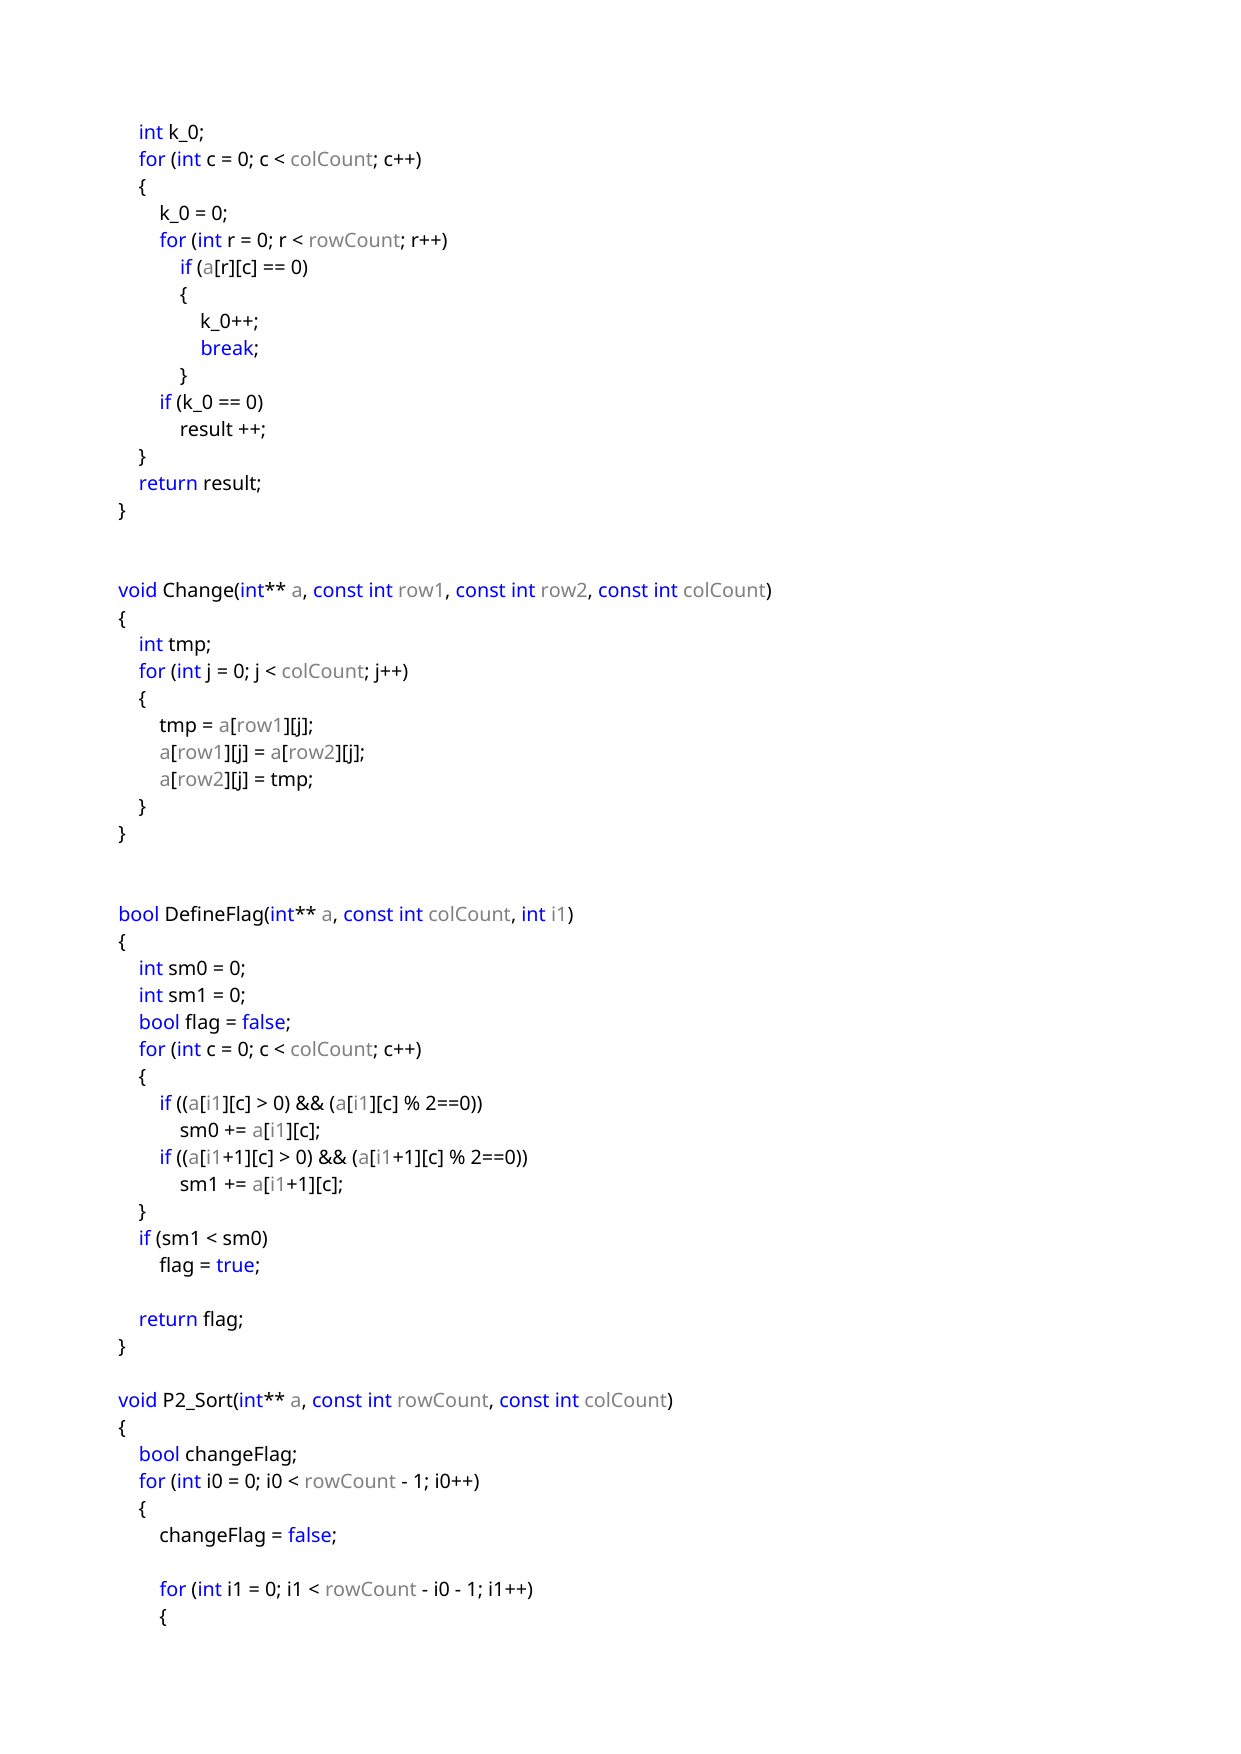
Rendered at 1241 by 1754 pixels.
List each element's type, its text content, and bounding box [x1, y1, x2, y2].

text int sm0 = 0; [118, 954, 1122, 981]
text for (int i0 = 0; i0 < rowCount - 1; i0++) [118, 1467, 1122, 1494]
text return flag; [118, 1305, 1122, 1332]
text } [118, 819, 1122, 847]
text int k_0; [118, 118, 1122, 145]
text } [118, 496, 1122, 523]
text flag = true; [118, 1251, 1122, 1278]
text k_0 = 0; [118, 199, 1122, 226]
text if ((a[i1+1][c] > 0) && (a[i1+1][c] % 2==0)) [118, 1143, 1122, 1170]
text int tmp; [118, 631, 1122, 658]
text if (k_0 == 0) [118, 388, 1122, 415]
text { [118, 1602, 1122, 1629]
text if (sm1 < sm0) [118, 1224, 1122, 1251]
text { [118, 1413, 1122, 1440]
text for (int r = 0; r < rowCount; r++) [118, 226, 1122, 253]
text { [118, 1062, 1122, 1089]
text { [118, 927, 1122, 954]
text result ++; [118, 415, 1122, 442]
text tmp = a[row1][j]; [118, 712, 1122, 739]
text sm0 += a[i1][c]; [118, 1116, 1122, 1143]
text { [118, 685, 1122, 712]
text { [118, 280, 1122, 307]
text break; [118, 334, 1122, 361]
text for (int c = 0; c < colCount; c++) [118, 145, 1122, 172]
text { [118, 172, 1122, 199]
text k_0++; [118, 307, 1122, 334]
text a[row1][j] = a[row2][j]; [118, 739, 1122, 766]
text for (int i1 = 0; i1 < rowCount - i0 - 1; i1++) [118, 1575, 1122, 1602]
text int sm1 = 0; [118, 981, 1122, 1008]
text sm1 += a[i1+1][c]; [118, 1170, 1122, 1197]
text } [118, 361, 1122, 388]
text bool changeFlag; [118, 1440, 1122, 1467]
text } [118, 1332, 1122, 1359]
text changeFlag = false; [118, 1521, 1122, 1548]
text } [118, 793, 1122, 819]
text if ((a[i1][c] > 0) && (a[i1][c] % 2==0)) [118, 1089, 1122, 1116]
text bool flag = false; [118, 1008, 1122, 1035]
text } [118, 442, 1122, 469]
text { [118, 1494, 1122, 1521]
text bool DefineFlag(int** a, const int colCount, int i1) [118, 901, 1122, 927]
text { [118, 604, 1122, 631]
text } [118, 1197, 1122, 1224]
text for (int j = 0; j < colCount; j++) [118, 658, 1122, 685]
text for (int c = 0; c < colCount; c++) [118, 1035, 1122, 1062]
text if (a[r][c] == 0) [118, 253, 1122, 280]
text void Change(int** a, const int row1, const int row2, const int colCount) [118, 577, 1122, 604]
text return result; [118, 469, 1122, 496]
text void P2_Sort(int** a, const int rowCount, const int colCount) [118, 1386, 1122, 1413]
text a[row2][j] = tmp; [118, 766, 1122, 793]
